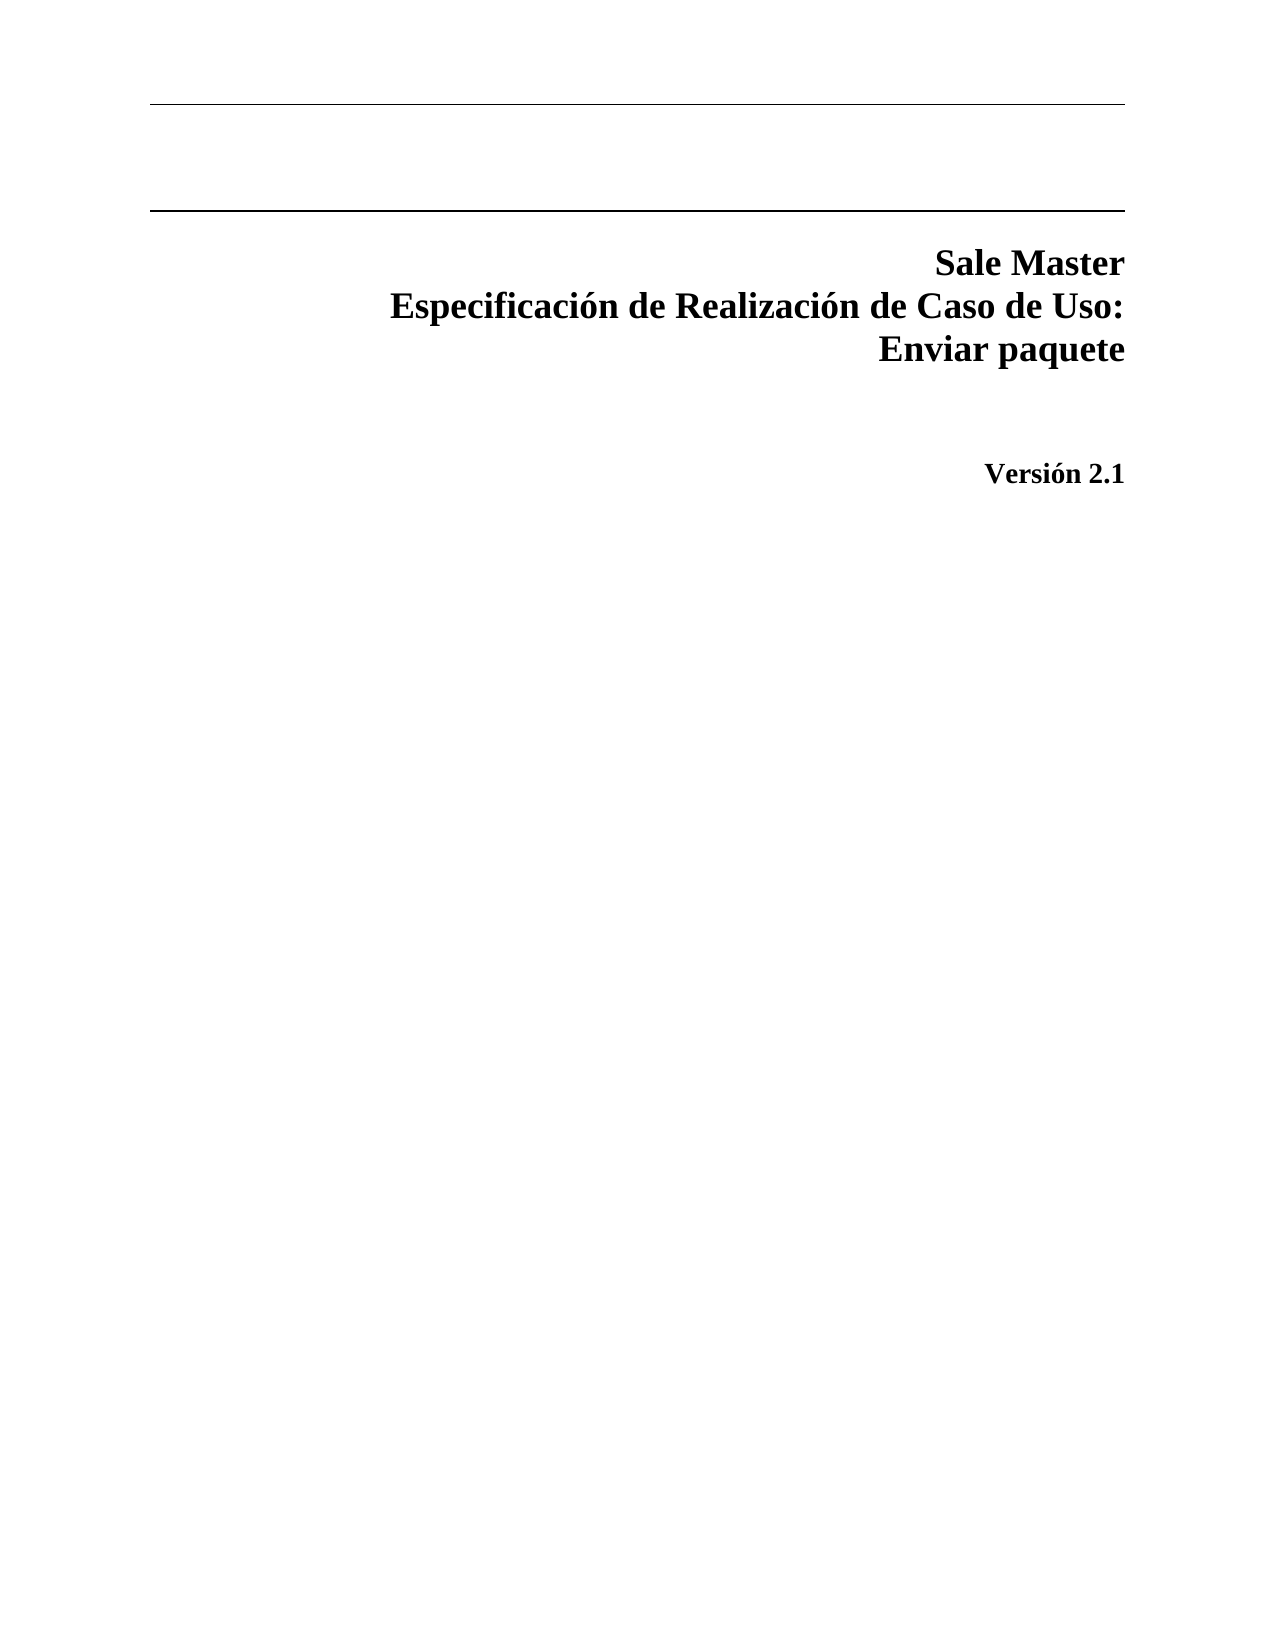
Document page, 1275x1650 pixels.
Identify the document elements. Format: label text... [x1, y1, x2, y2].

subtitle Especificación de Realización de Caso de Uso: [150, 283, 1125, 327]
subtitle Versión 2.1 [150, 456, 1125, 489]
subtitle Sale Master [150, 240, 1125, 283]
subtitle Enviar paquete [150, 327, 1125, 370]
